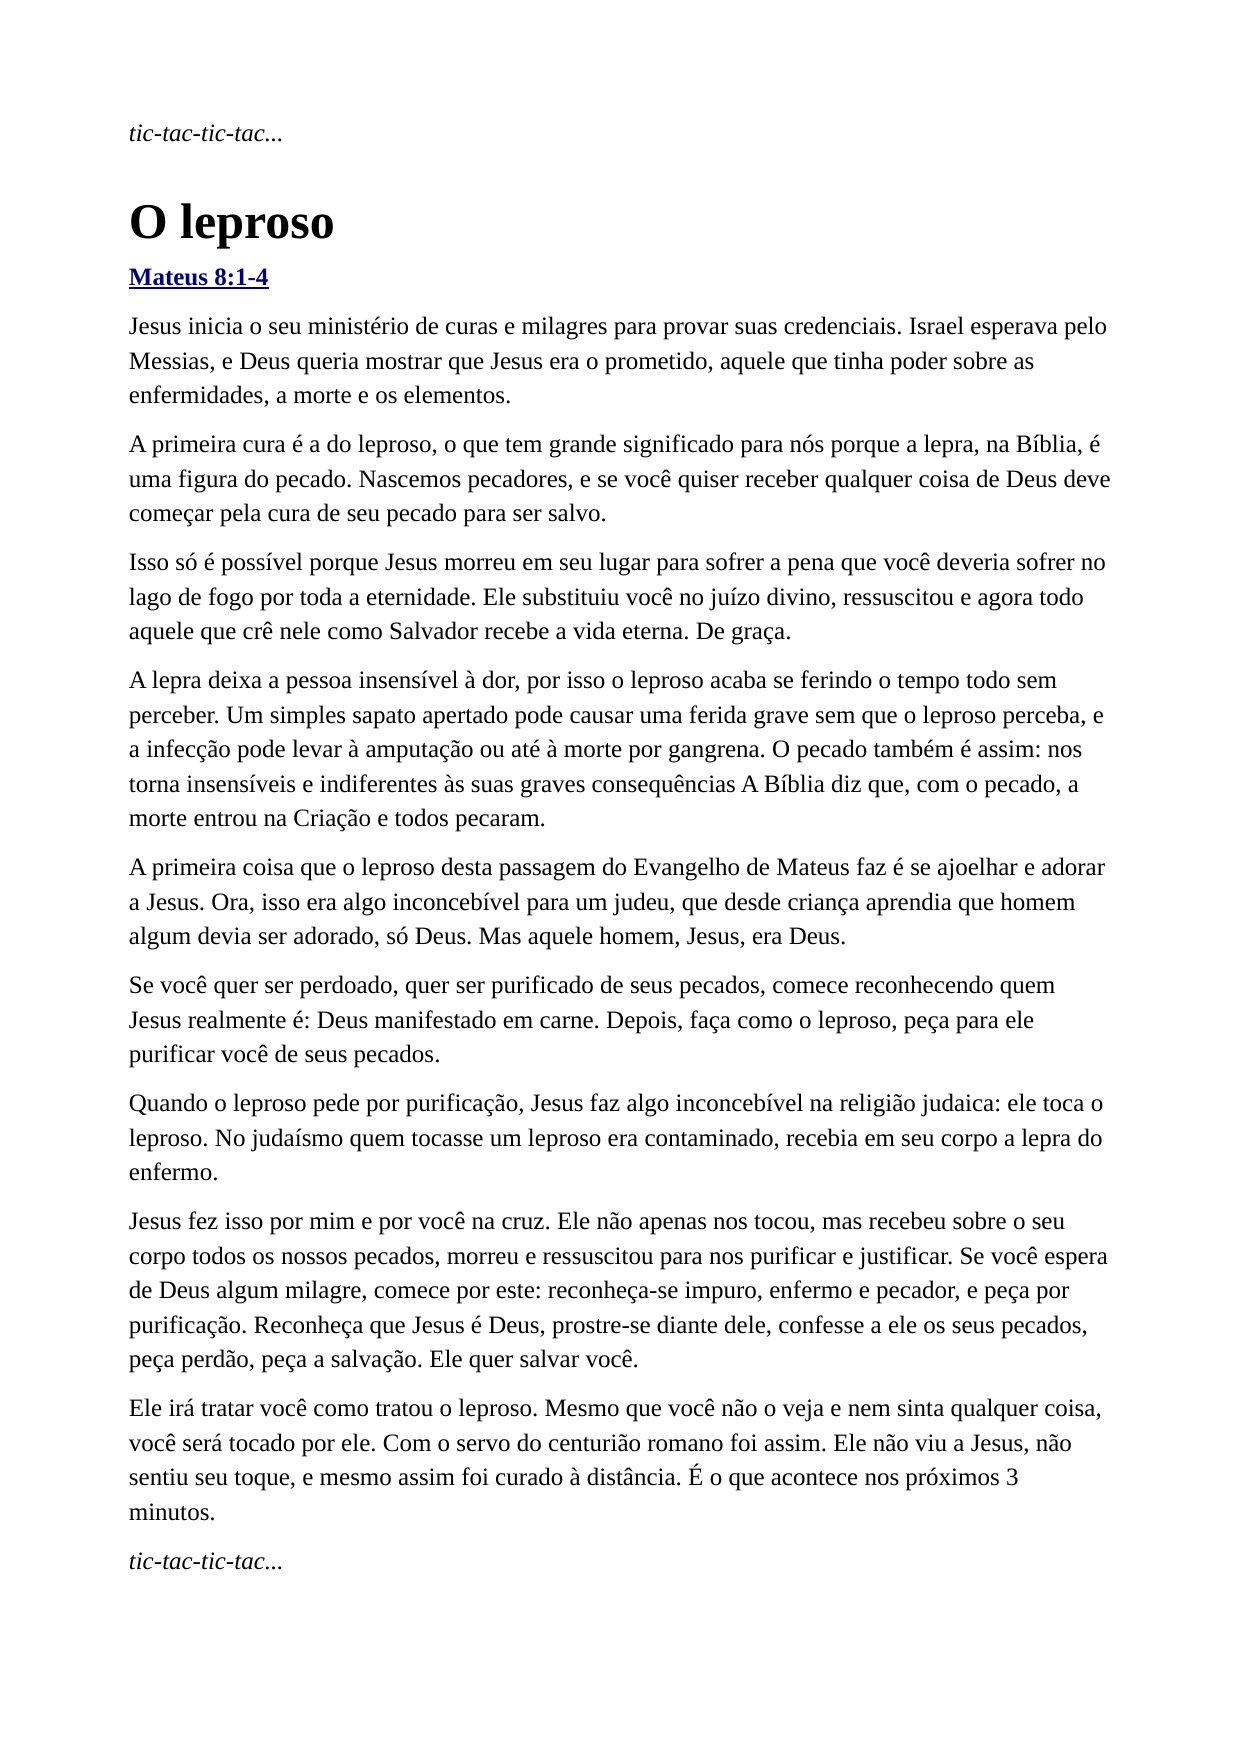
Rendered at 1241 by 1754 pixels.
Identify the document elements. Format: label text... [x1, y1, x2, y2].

text Jesus inicia o seu ministério de curas e milagres para provar suas credenciais. Israel esperava pelo Messias, e Deus queria mostrar que Jesus era o prometido, aquele que tinha poder sobre as enfermidades, a morte e os elementos. [129, 311, 1111, 409]
text tic-tac-tic-tac... [129, 118, 1111, 147]
text A lepra deixa a pessoa insensível à dor, por isso o leproso acaba se ferindo o tempo todo sem perceber. Um simples sapato apertado pode causar uma ferida grave sem que o leproso perceba, e a infecção pode levar à amputação ou até à morte por gangrena. O pecado também é assim: nos torna insensíveis e indiferentes às suas graves consequências A Bíblia diz que, com o pecado, a morte entrou na Criação e todos pecaram. [129, 665, 1111, 832]
text Se você quer ser perdoado, quer ser purificado de seus pecados, comece reconhecendo quem Jesus realmente é: Deus manifestado em carne. Depois, faça como o leproso, peça para ele purificar você de seus pecados. [129, 970, 1111, 1068]
text Quando o leproso pede por purificação, Jesus faz algo inconcebível na religião judaica: ele toca o leproso. No judaísmo quem tocasse um leproso era contaminado, recebia em seu corpo a lepra do enfermo. [129, 1088, 1111, 1186]
text Jesus fez isso por mim e por você na cruz. Ele não apenas nos tocou, mas recebeu sobre o seu corpo todos os nossos pecados, morreu e ressuscitou para nos purificar e justificar. Se você espera de Deus algum milagre, comece por este: reconheça-se impuro, enfermo e pecador, e peça por purificação. Reconheça que Jesus é Deus, prostre-se diante dele, confesse a ele os seus pecados, peça perdão, peça a salvação. Ele quer salvar você. [129, 1206, 1111, 1373]
text A primeira coisa que o leproso desta passagem do Evangelho de Mateus faz é se ajoelhar e adorar a Jesus. Ora, isso era algo inconcebível para um judeu, que desde criança aprendia que homem algum devia ser adorado, só Deus. Mas aquele homem, Jesus, era Deus. [129, 852, 1111, 950]
subtitle O leproso [129, 192, 1111, 250]
text Isso só é possível porque Jesus morreu em seu lugar para sofrer a pena que você deveria sofrer no lago de fogo por toda a eternidade. Ele substituiu você no juízo divino, ressuscitou e agora todo aquele que crê nele como Salvador recebe a vida eterna. De graça. [129, 547, 1111, 645]
text tic-tac-tic-tac... [129, 1546, 1111, 1574]
text Mateus 8:1-4 [129, 262, 1111, 291]
text Ele irá tratar você como tratou o leproso. Mesmo que você não o veja e nem sinta qualquer coisa, você será tocado por ele. Com o servo do centurião romano foi assim. Ele não viu a Jesus, não sentiu seu toque, e mesmo assim foi curado à distância. É o que acontece nos próximos 3 minutos. [129, 1393, 1111, 1526]
text A primeira cura é a do leproso, o que tem grande significado para nós porque a lepra, na Bíblia, é uma figura do pecado. Nascemos pecadores, e se você quiser receber qualquer coisa de Deus deve começar pela cura de seu pecado para ser salvo. [129, 429, 1111, 527]
